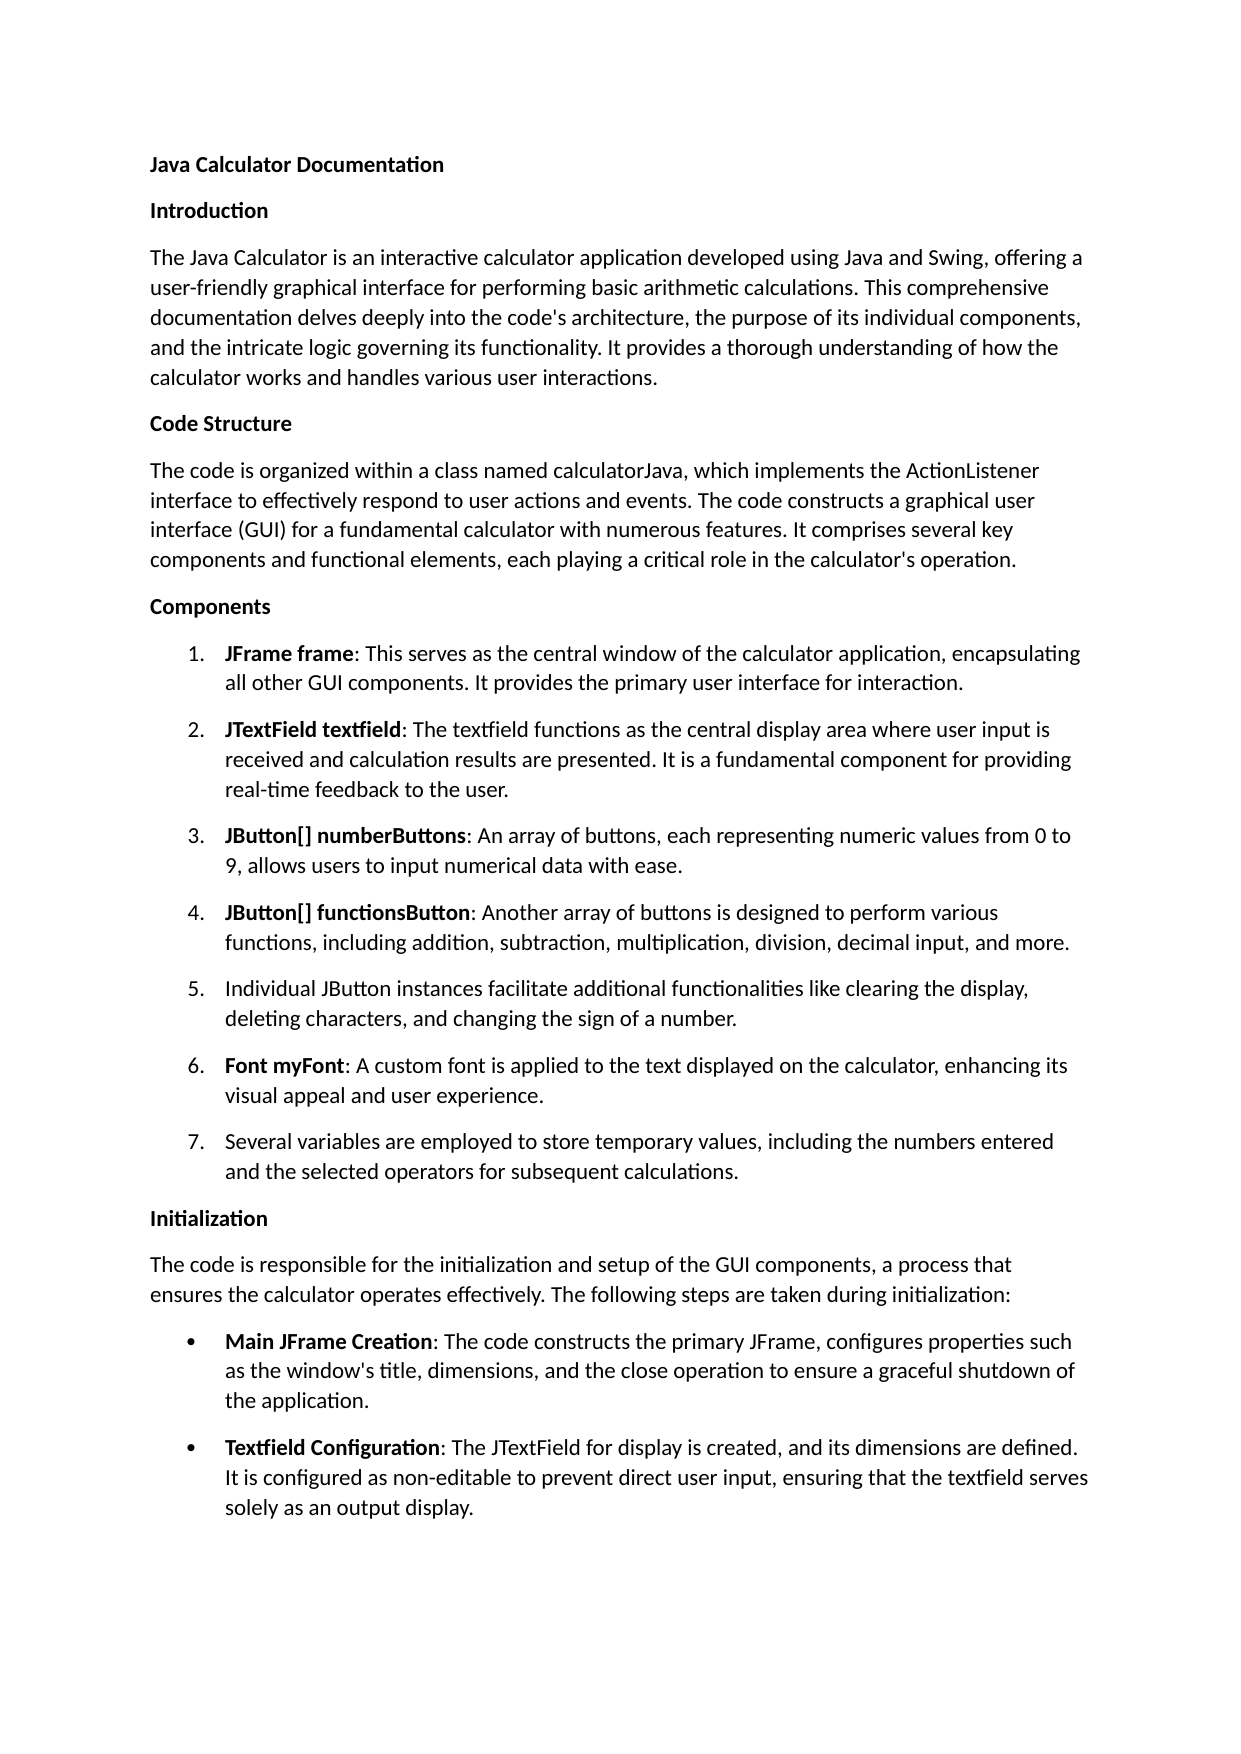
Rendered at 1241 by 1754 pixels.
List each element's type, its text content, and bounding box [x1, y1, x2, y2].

text Components [150, 592, 1090, 620]
text The code is organized within a class named calculatorJava, which implements the ActionListener interface to effectively respond to user actions and events. The code constructs a graphical user interface (GUI) for a fundamental calculator with numerous features. It comprises several key components and functional elements, each playing a critical role in the calculator's operation. [150, 456, 1090, 573]
text Initialization [150, 1204, 1090, 1232]
text Introduction [150, 197, 1090, 224]
text The Java Calculator is an interactive calculator application developed using Java and Swing, offering a user-friendly graphical interface for performing basic arithmetic calculations. This comprehensive documentation delves deeply into the code's architecture, the purpose of its individual components, and the intricate logic governing its functionality. It provides a thorough understanding of how the calculator works and handles various user interactions. [150, 243, 1090, 391]
list JTextField textfield: The textfield functions as the central display area where user input is received and calculation results are presented. It is a fundamental component for providing real-time feedback to the user. [187, 715, 1090, 803]
list Main JFrame Creation: The code constructs the primary JFrame, configures properties such as the window's title, dimensions, and the close operation to ensure a graceful shutdown of the application. [187, 1327, 1090, 1414]
text Code Structure [150, 409, 1090, 437]
list JFrame frame: This serves as the central window of the calculator application, encapsulating all other GUI components. It provides the primary user interface for interaction. [187, 639, 1090, 697]
text ­­­Java Calculator Documentation [150, 150, 1090, 178]
list JButton[] numberButtons: An array of buttons, each representing numeric values from 0 to 9, allows users to input numerical data with ease. [187, 821, 1090, 879]
list Textfield Configuration: The JTextField for display is created, and its dimensions are defined. It is configured as non-editable to prevent direct user input, ensuring that the textfield serves solely as an output display. [187, 1433, 1090, 1521]
list Several variables are employed to store temporary values, including the numbers entered and the selected operators for subsequent calculations. [187, 1127, 1090, 1185]
list Font myFont: A custom font is applied to the text displayed on the calculator, enhancing its visual appeal and user experience. [187, 1051, 1090, 1109]
list JButton[] functionsButton: Another array of buttons is designed to perform various functions, including addition, subtraction, multiplication, division, decimal input, and more. [187, 898, 1090, 956]
text The code is responsible for the initialization and setup of the GUI components, a process that ensures the calculator operates effectively. The following steps are taken during initialization: [150, 1250, 1090, 1308]
list Individual JButton instances facilitate additional functionalities like clearing the display, deleting characters, and changing the sign of a number. [187, 974, 1090, 1032]
